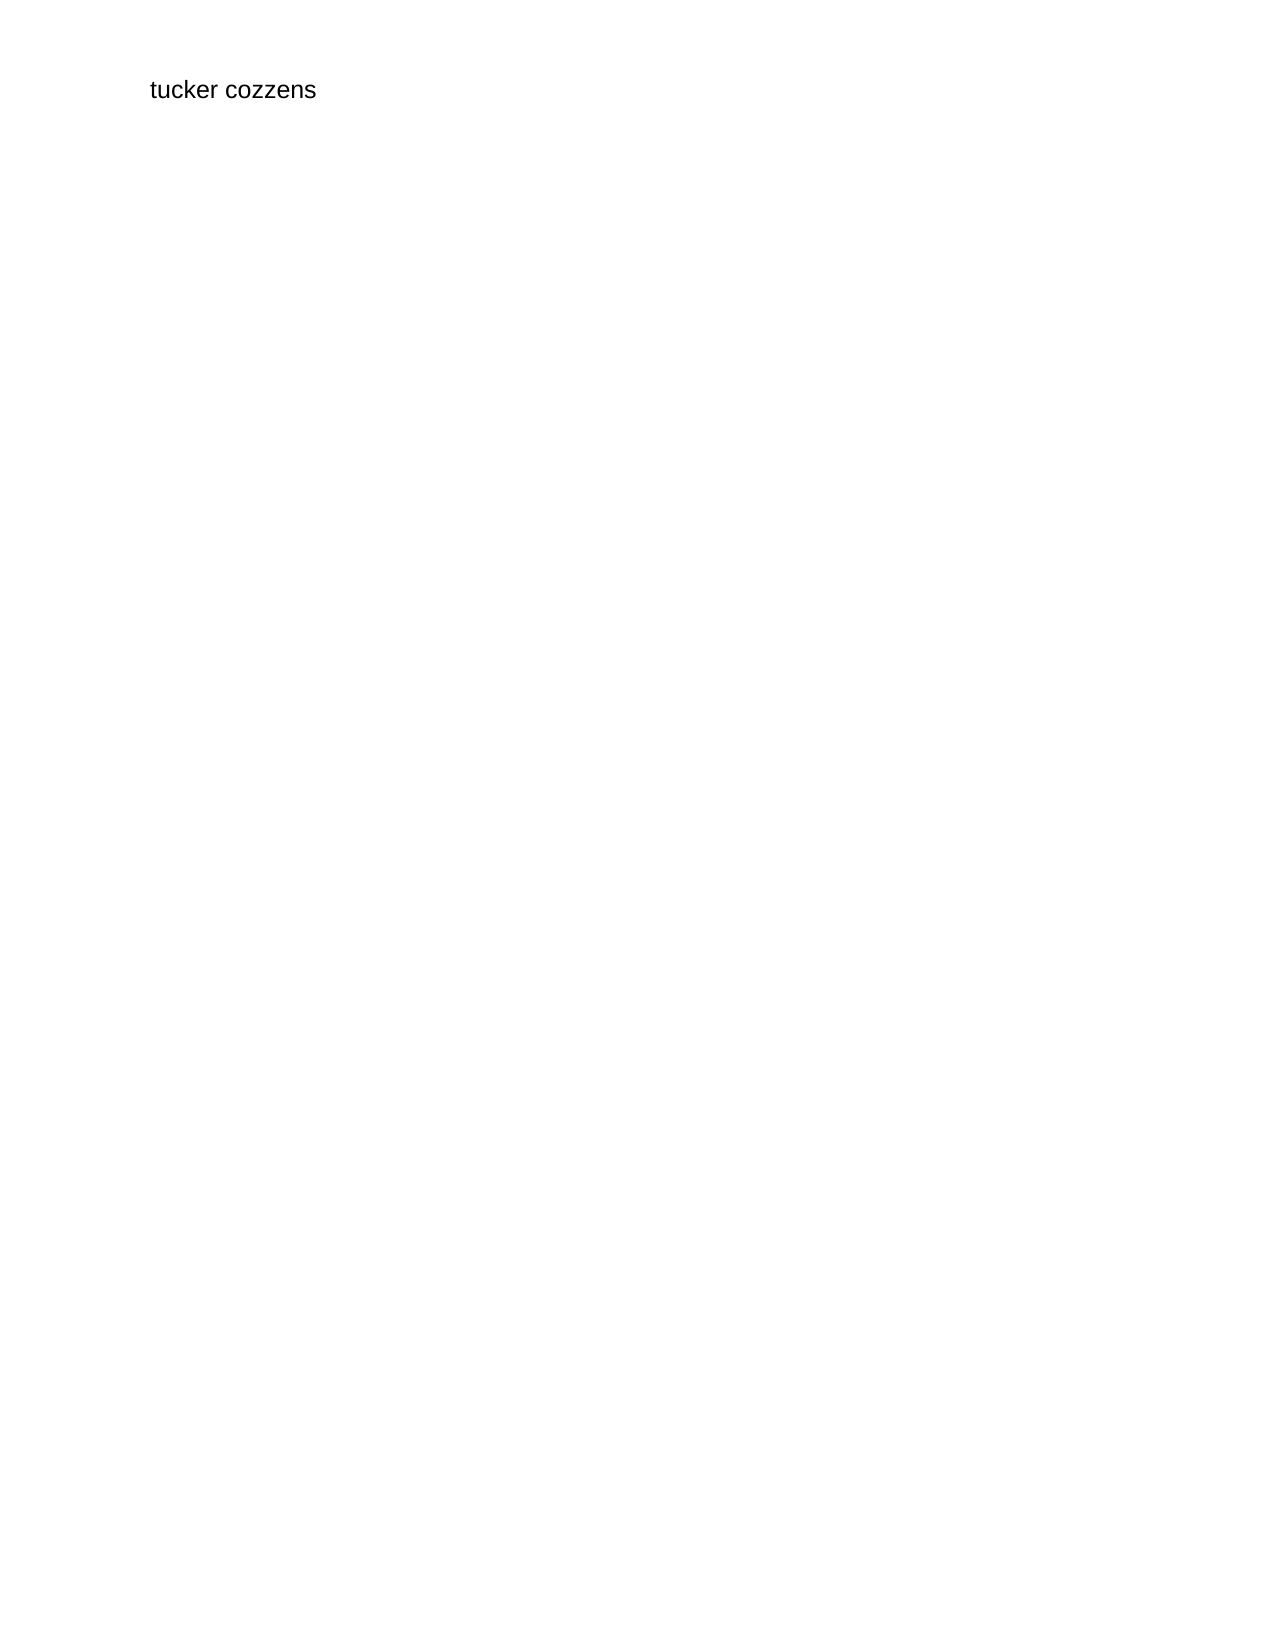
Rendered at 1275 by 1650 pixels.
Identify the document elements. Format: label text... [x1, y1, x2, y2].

text tucker cozzens [150, 75, 1125, 104]
